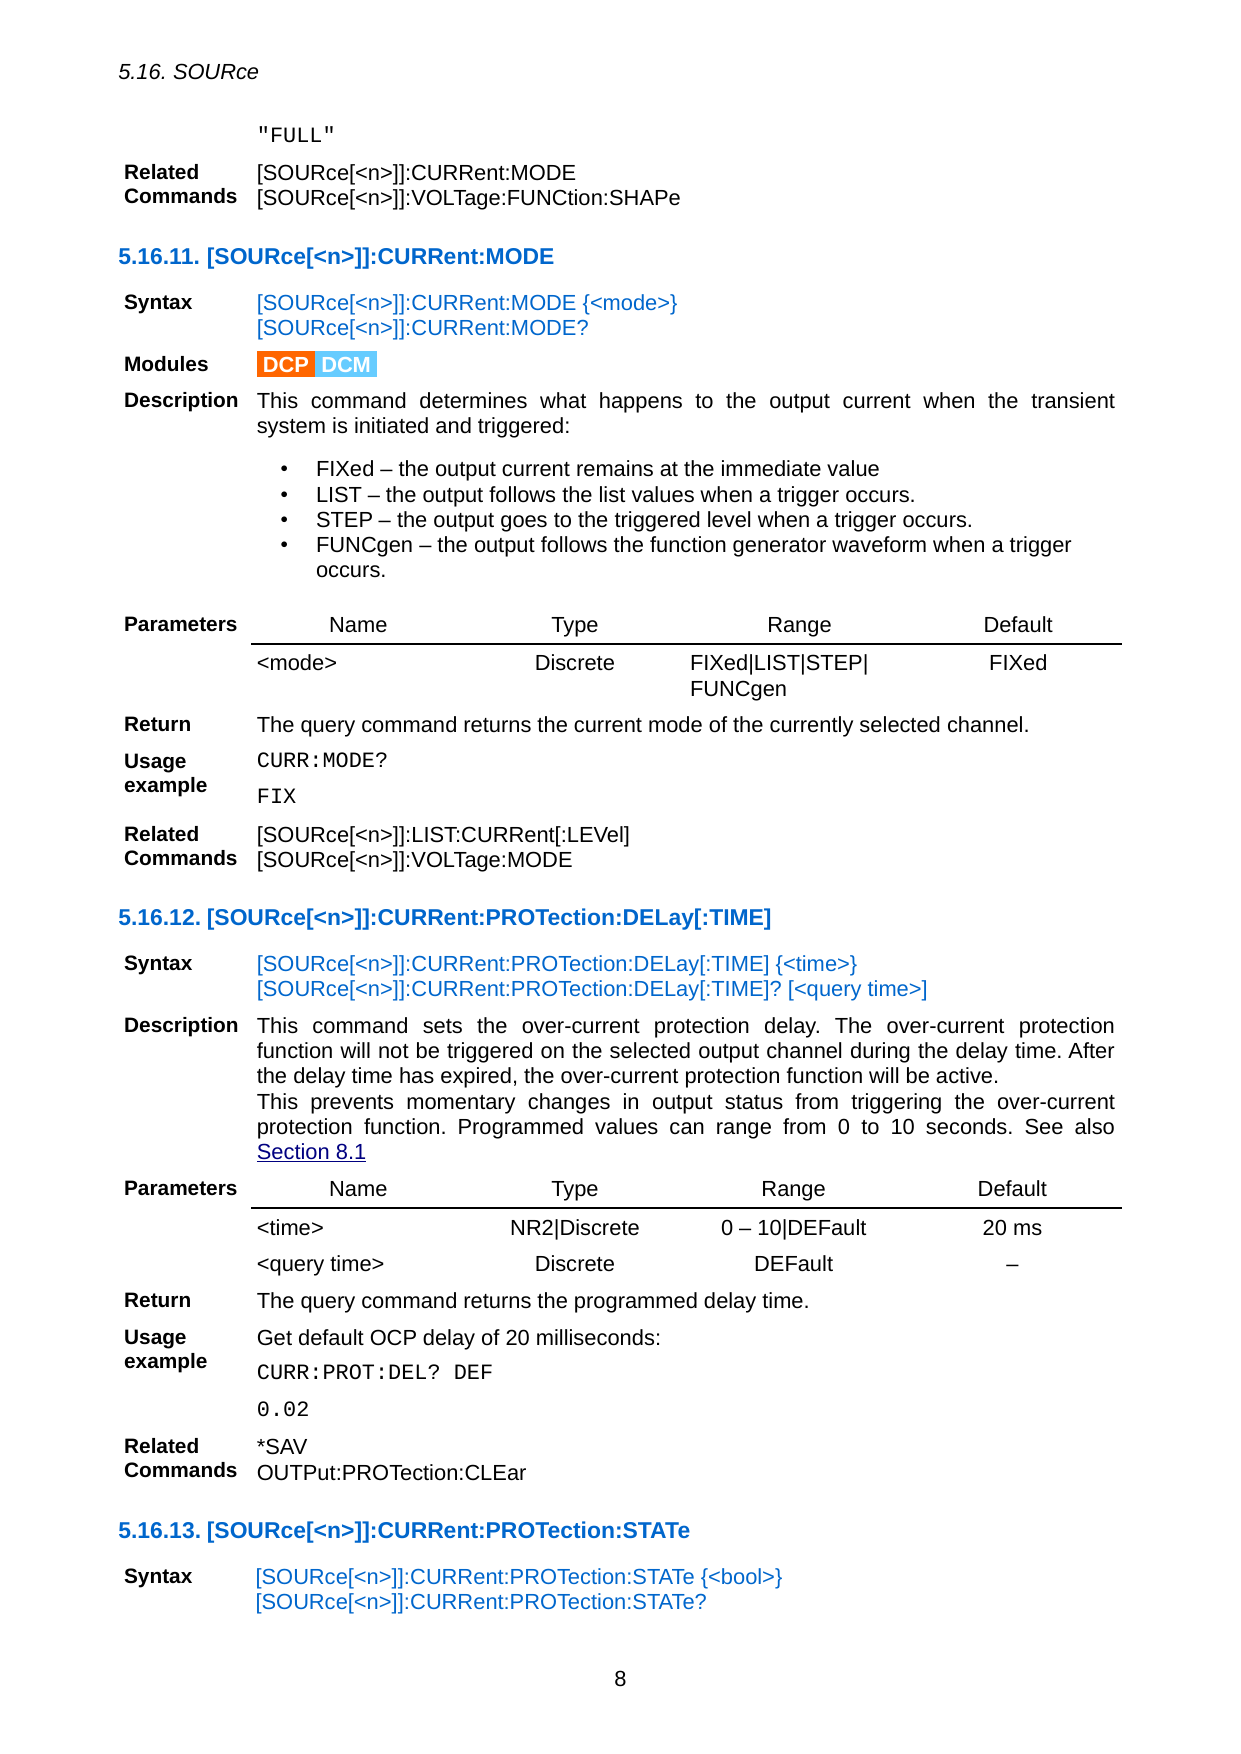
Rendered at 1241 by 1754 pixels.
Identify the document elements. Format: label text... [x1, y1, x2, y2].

table_cell Parameters [118, 606, 251, 706]
table_cell FIXed|LIST|STEP|FUNCgen [684, 645, 914, 706]
table_cell [118, 106, 251, 154]
subtitle [SOURce[<n>]]:CURRent:PROTection:DELay[:TIME] [118, 904, 1122, 931]
table_cell *SAV OUTPut:PROTection:CLEar [251, 1429, 1122, 1490]
table_cell 0 – 10|DEFault [684, 1209, 903, 1245]
table_cell Parameters [118, 1170, 251, 1245]
table_cell Related Commands [118, 816, 251, 878]
table_cell Type [465, 606, 684, 642]
table_cell Modules [118, 346, 251, 382]
table_cell Description [118, 383, 251, 606]
subtitle [SOURce[<n>]]:CURRent:MODE [118, 243, 1122, 269]
table_cell NR2|Discrete [465, 1209, 684, 1245]
table_cell Name [251, 606, 465, 642]
table_header [SOURce[<n>]]:CURRent:PROTection:STATe {<bool>} [SOURce[<n>]]:CURRent:PROTection:STATe? [250, 1558, 1122, 1620]
table_cell Related Commands [118, 154, 251, 216]
table_cell The query command returns the current mode of the currently selected channel. [251, 706, 1122, 743]
table_cell Name [251, 1170, 465, 1207]
table_cell [SOURce[<n>]]:LIST:CURRent[:LEVel] [SOURce[<n>]]:VOLTage:MODE [251, 816, 1122, 878]
table_cell DEFault [684, 1245, 903, 1282]
table_cell This command determines what happens to the output current when the transient system is initiated and triggered: FIXed – the output current remains at the immediate value LIST – the output follows the list values when a trigger occurs. STEP – the output goes to the triggered level when a trigger occurs. FUNCgen – the output follows the function generator waveform when a trigger occurs. [251, 383, 1122, 606]
table_cell DCP DCM [251, 346, 1122, 382]
table_cell <time> [251, 1209, 465, 1245]
table_cell Range [684, 1170, 903, 1207]
table_cell Description [118, 1007, 251, 1170]
table_cell <query time> [251, 1245, 465, 1282]
table_cell Discrete [465, 645, 684, 706]
table_cell <mode> [251, 645, 465, 706]
table_cell Return [118, 706, 251, 743]
table_cell Type [465, 1170, 684, 1207]
table_cell [118, 1245, 251, 1282]
table_header Syntax [118, 1558, 250, 1620]
table_cell – [903, 1245, 1122, 1282]
table_cell The query command returns the programmed delay time. [251, 1282, 1122, 1319]
table_cell Range [684, 606, 914, 642]
table_header [SOURce[<n>]]:CURRent:PROTection:DELay[:TIME] {<time>} [SOURce[<n>]]:CURRent:PROTection:DELay[:TIME]? [<query time>] [251, 945, 1122, 1007]
table_cell Get default OCP delay of 20 milliseconds: CURR:PROT:DEL? DEF 0.02 [251, 1319, 1122, 1428]
table_cell Return [118, 1282, 251, 1319]
subtitle [SOURce[<n>]]:CURRent:PROTection:STATe [118, 1517, 1122, 1543]
table_cell 20 ms [903, 1209, 1122, 1245]
table_cell Discrete [465, 1245, 684, 1282]
table_header Syntax [118, 945, 251, 1007]
table_cell "FULL" [251, 106, 1122, 154]
table_header [SOURce[<n>]]:CURRent:MODE {<mode>} [SOURce[<n>]]:CURRent:MODE? [251, 284, 1122, 346]
table_cell This command sets the over-current protection delay. The over-current protection function will not be triggered on the selected output channel during the delay time. After the delay time has expired, the over-current protection function will be active. This prevents momentary changes in output status from triggering the over-current protection function. Programmed values can range from 0 to 10 seconds. See also Section 8.1 [251, 1007, 1122, 1170]
table_cell Usage example [118, 743, 251, 816]
table_cell Related Commands [118, 1429, 251, 1490]
table_cell Usage example [118, 1319, 251, 1428]
table_cell CURR:MODE? FIX [251, 743, 1122, 816]
table_cell FIXed [914, 645, 1122, 706]
table_header Syntax [118, 284, 251, 346]
table_cell [SOURce[<n>]]:CURRent:MODE [SOURce[<n>]]:VOLTage:FUNCtion:SHAPe [251, 154, 1122, 216]
table_cell Default [903, 1170, 1122, 1207]
table_cell Default [914, 606, 1122, 642]
